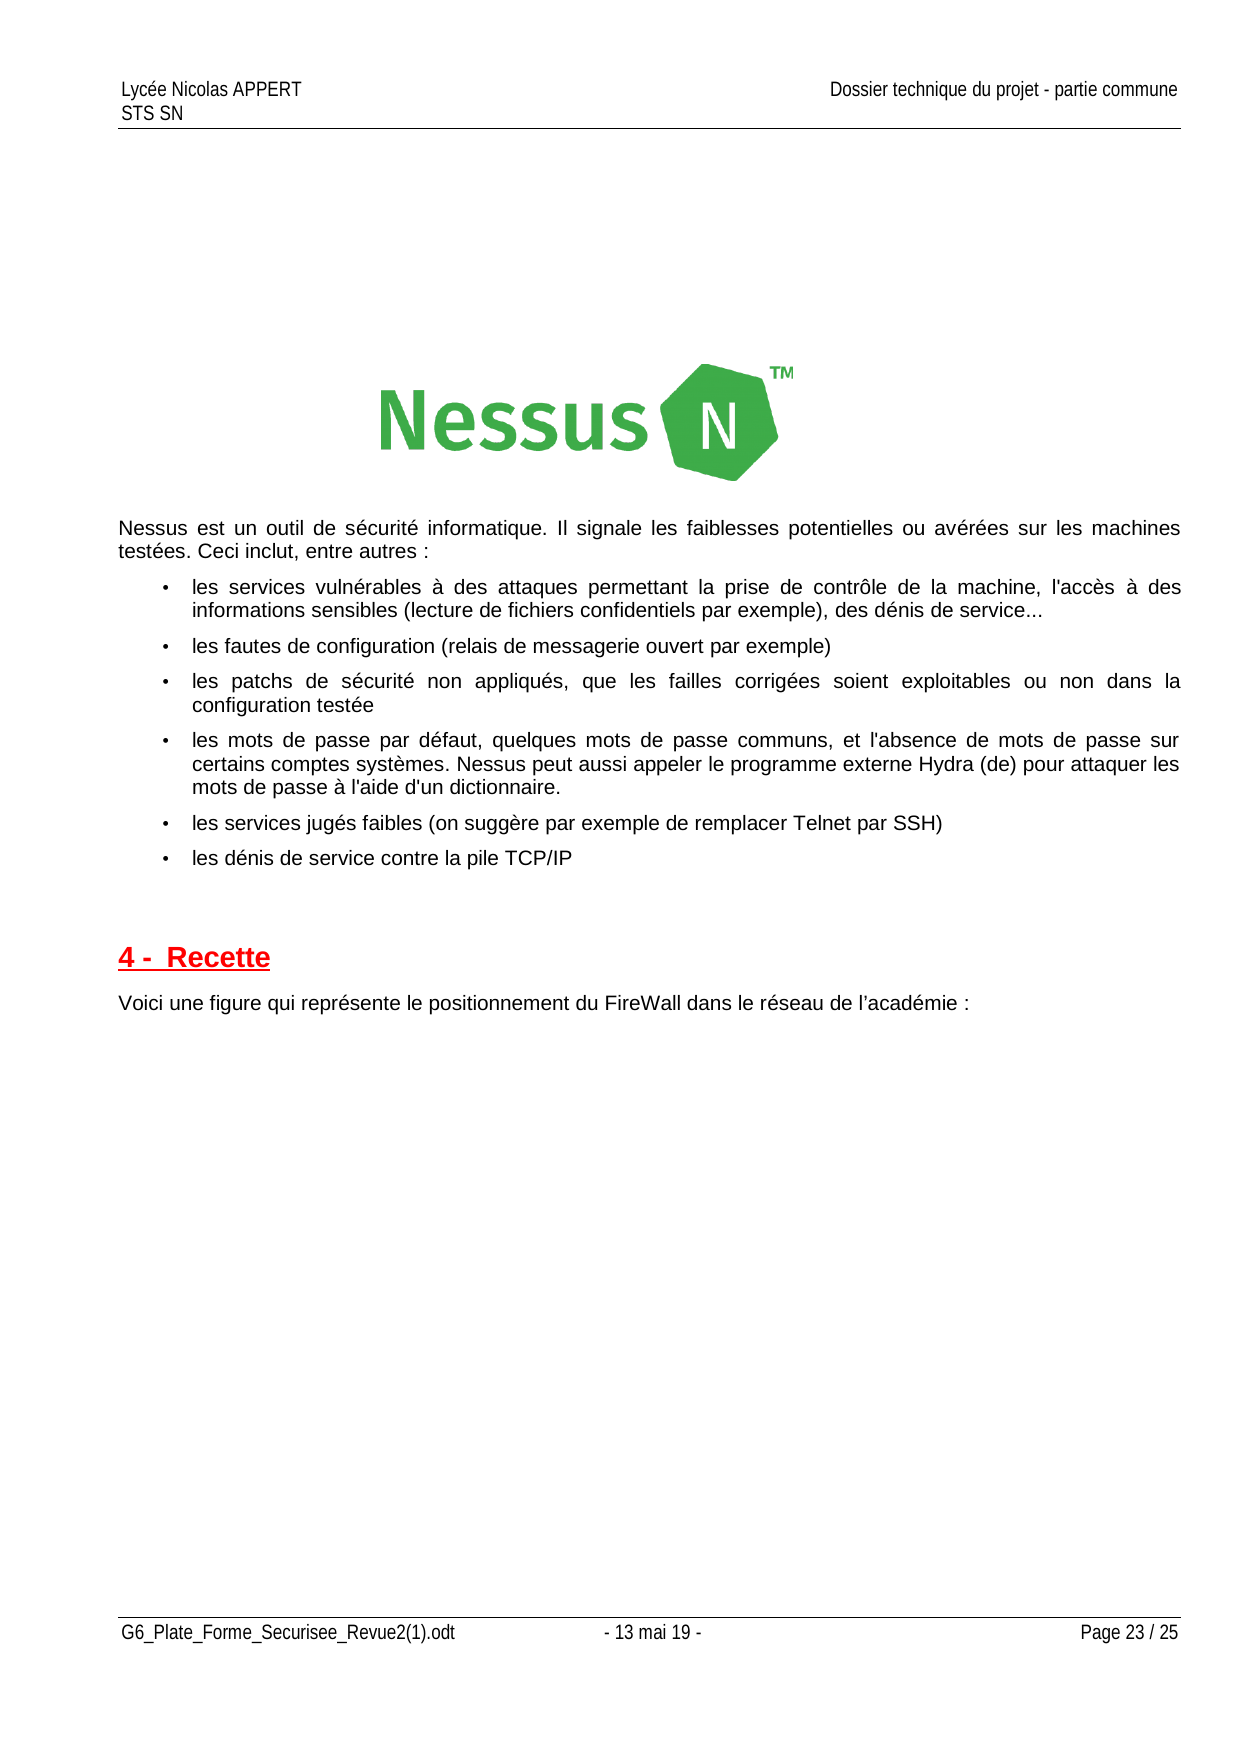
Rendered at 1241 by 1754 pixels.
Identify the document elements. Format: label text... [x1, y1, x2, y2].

list les fautes de configuration (relais de messagerie ouvert par exemple) [162, 634, 1181, 658]
text Nessus est un outil de sécurité informatique. Il signale les faiblesses potentielles ou avérées sur les machines testées. Ceci inclut, entre autres : [118, 516, 1181, 563]
list les patchs de sécurité non appliqués, que les failles corrigées soient exploitables ou non dans la configuration testée [162, 670, 1181, 717]
list les services jugés faibles (on suggère par exemple de remplacer Telnet par SSH) [162, 811, 1181, 835]
list les services vulnérables à des attaques permettant la prise de contrôle de la machine, l'accès à des informations sensibles (lecture de fichiers confidentiels par exemple), des dénis de service... [162, 575, 1181, 622]
picture [381, 364, 793, 481]
subtitle Recette [118, 941, 1181, 973]
list les mots de passe par défaut, quelques mots de passe communs, et l'absence de mots de passe sur certains comptes systèmes. Nessus peut aussi appeler le programme externe Hydra (de) pour attaquer les mots de passe à l'aide d'un dictionnaire. [162, 729, 1181, 799]
list les dénis de service contre la pile TCP/IP [162, 847, 1181, 870]
text Voici une figure qui représente le positionnement du FireWall dans le réseau de l’académie : [118, 991, 1181, 1015]
